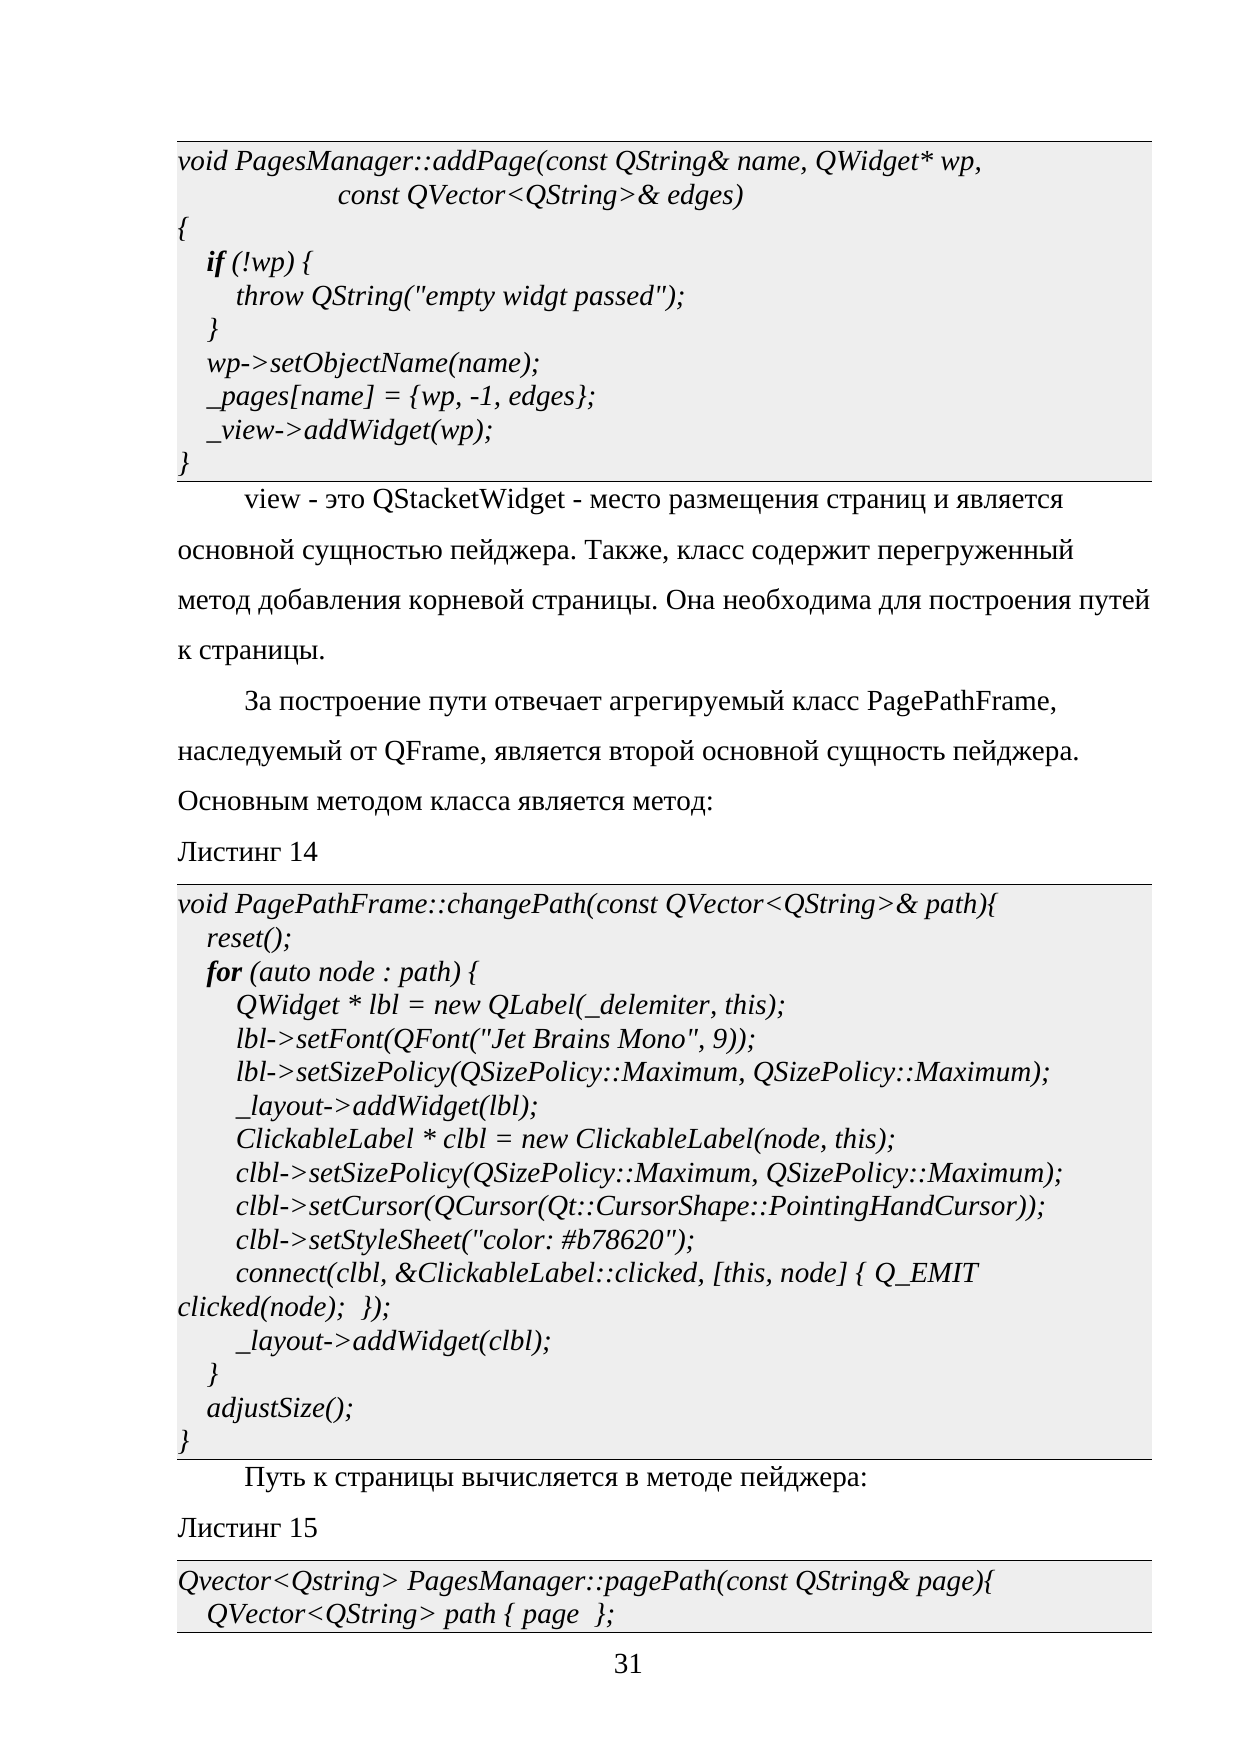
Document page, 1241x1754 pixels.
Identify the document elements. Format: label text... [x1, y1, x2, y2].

text view - это QStacketWidget - место размещения страниц и является основной сущностью пейджера. Также, класс содержит перегруженный метод добавления корневой страницы. Она необходима для построения путей к страницы. [177, 482, 1152, 666]
text void PagesManager::addPage(const QString& name, QWidget* wp, const QVector<QString>& edges) { if (!wp) { throw QString("empty widgt passed"); } wp->setObjectName(name); _pages[name] = {wp, -1, edges}; _view->addWidget(wp); } [177, 142, 1152, 481]
text Листинг 15 [177, 1510, 1152, 1543]
text Qvector<Qstring> PagesManager::pagePath(const QString& page){ QVector<QString> path { page }; [177, 1561, 1152, 1632]
text За построение пути отвечает агрегируемый класс PagePathFrame, наследуемый от QFrame, является второй основной сущность пейджера. Основным методом класса является метод: [177, 683, 1152, 817]
text Путь к страницы вычисляется в методе пейджера: [177, 1460, 1152, 1493]
text void PagePathFrame::changePath(const QVector<QString>& path){ reset(); for (auto node : path) { QWidget * lbl = new QLabel(_delemiter, this); lbl->setFont(QFont("Jet Brains Mono", 9)); lbl->setSizePolicy(QSizePolicy::Maximum, QSizePolicy::Maximum); _layout->addWidget(lbl); ClickableLabel * clbl = new ClickableLabel(node, this); clbl->setSizePolicy(QSizePolicy::Maximum, QSizePolicy::Maximum); clbl->setCursor(QCursor(Qt::CursorShape::PointingHandCursor)); clbl->setStyleSheet("color: #b78620"); connect(clbl, &ClickableLabel::clicked, [this, node] { Q_EMIT clicked(node); }); _layout->addWidget(clbl); } adjustSize(); } [177, 885, 1152, 1459]
text Листинг 14 [177, 834, 1152, 867]
